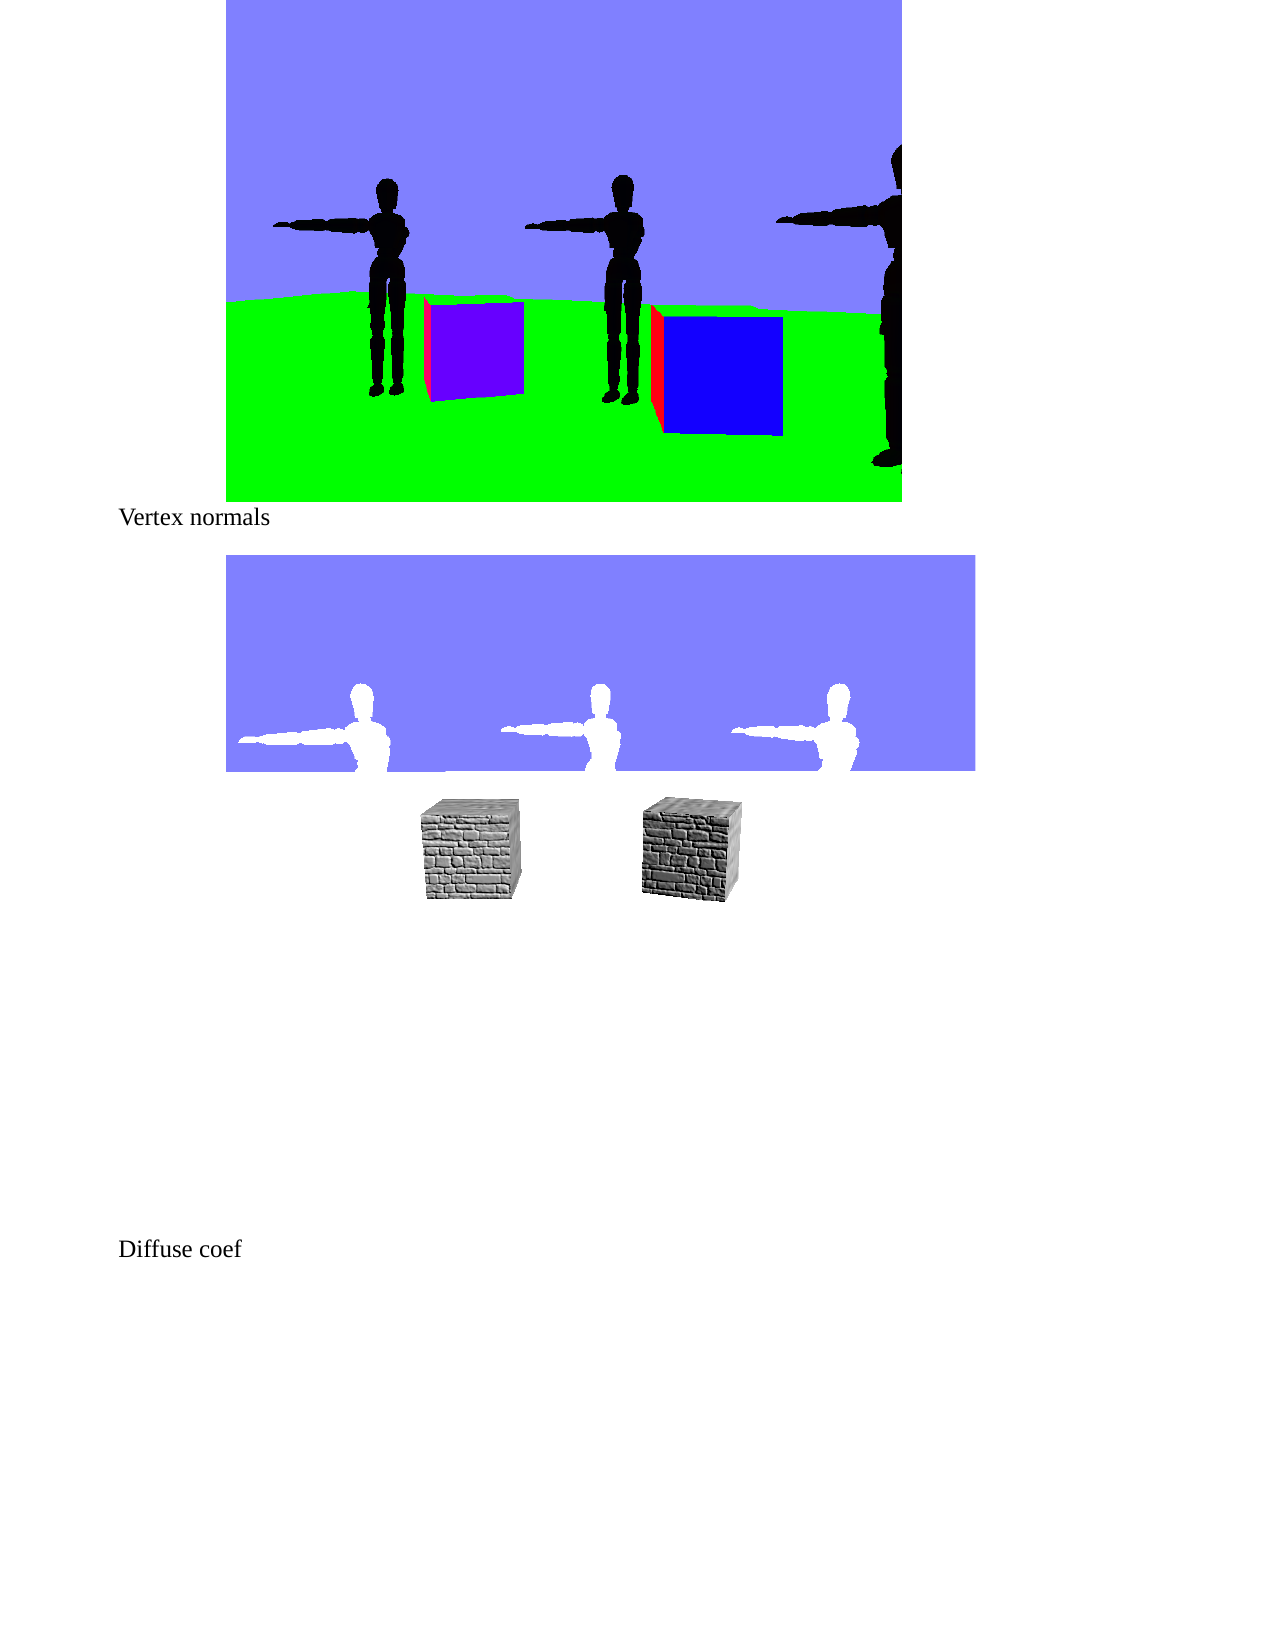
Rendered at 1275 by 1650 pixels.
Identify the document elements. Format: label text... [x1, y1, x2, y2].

text Vertex normals [118, 118, 1157, 531]
text Diffuse coef [118, 1234, 1157, 1262]
picture [226, 555, 976, 1119]
picture [226, 0, 902, 502]
